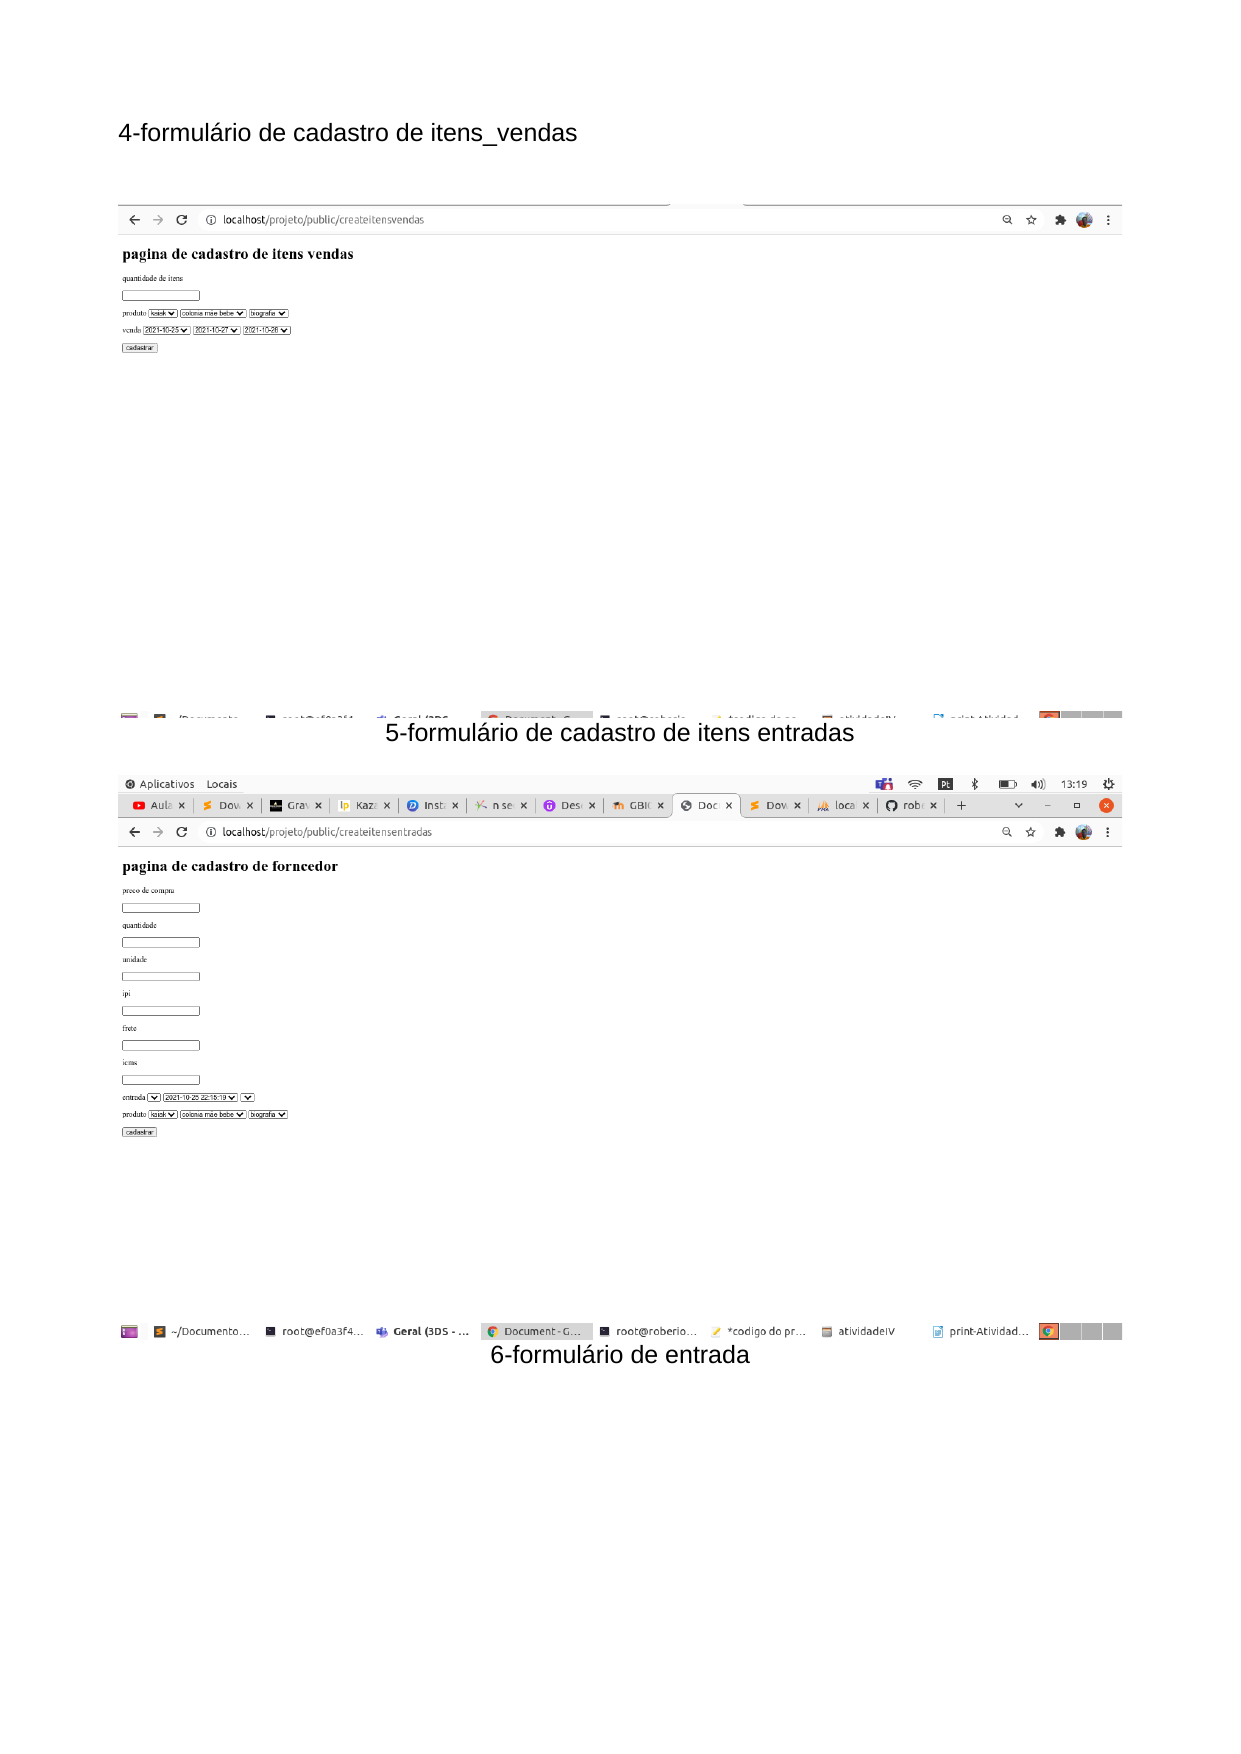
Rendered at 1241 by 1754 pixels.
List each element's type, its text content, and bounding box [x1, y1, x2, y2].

picture [118, 775, 1123, 1340]
text 4-formulário de cadastro de itens_vendas [118, 118, 1122, 147]
text 6-formulário de entrada [118, 1340, 1122, 1368]
picture [118, 204, 1123, 718]
text 5-formulário de cadastro de itens entradas [118, 718, 1122, 746]
